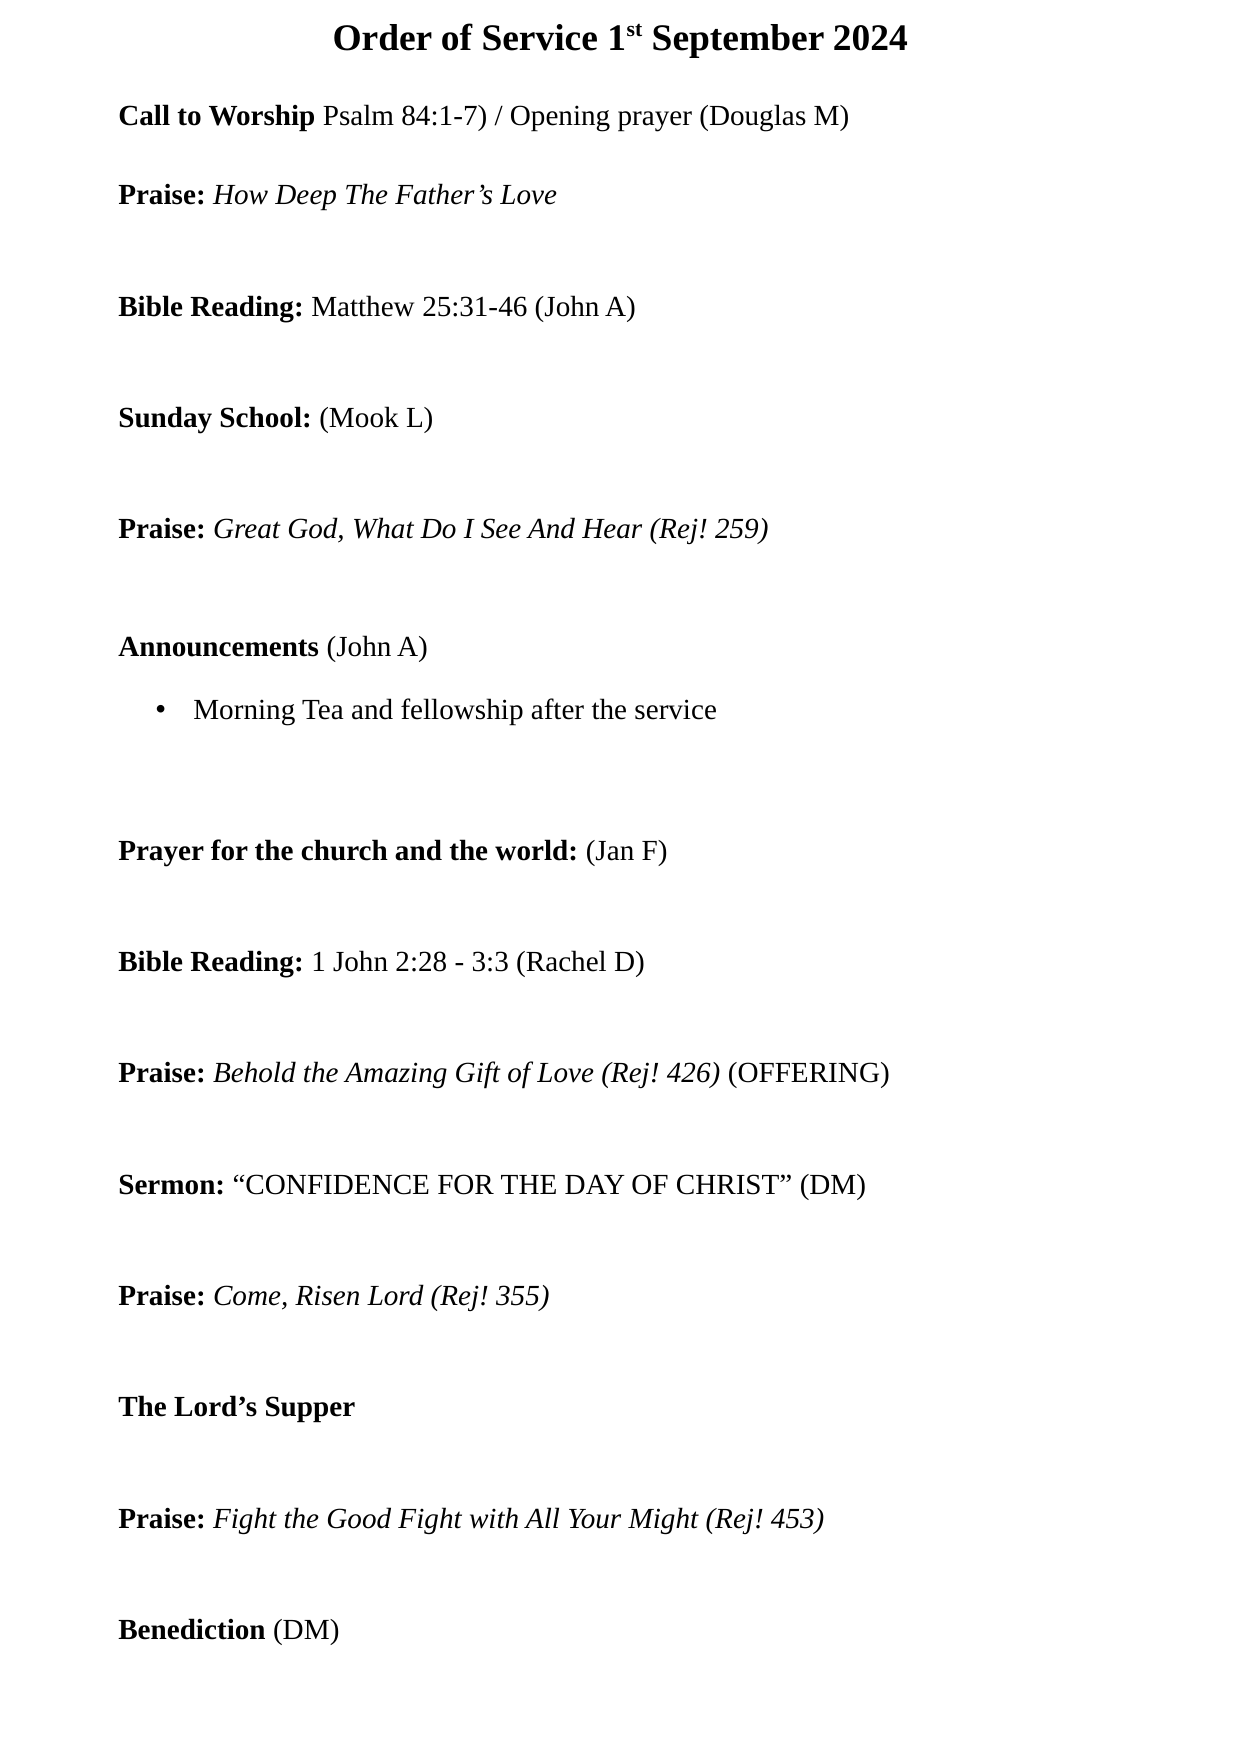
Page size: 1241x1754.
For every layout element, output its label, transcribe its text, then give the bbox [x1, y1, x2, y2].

text Call to Worship Psalm 84:1-7) / Opening prayer (Douglas M) [118, 98, 1122, 132]
text Announcements (John A) [118, 629, 1122, 662]
text Sunday School: (Mook L) [118, 400, 1122, 434]
text Praise: Great God, What Do I See And Hear (Rej! 259) [118, 511, 1122, 545]
text Praise: Fight the Good Fight with All Your Might (Rej! 453) [118, 1501, 1122, 1534]
text Benediction (DM) [118, 1612, 1122, 1646]
text The Lord’s Supper [118, 1389, 1122, 1423]
text Prayer for the church and the world: (Jan F) [118, 833, 1122, 866]
text Sermon: “CONFIDENCE FOR THE DAY OF CHRIST” (DM) [118, 1167, 1122, 1200]
text Praise: Come, Risen Lord (Rej! 355) [118, 1278, 1122, 1312]
text Praise: Behold the Amazing Gift of Love (Rej! 426) (OFFERING) [118, 1056, 1122, 1089]
text Bible Reading: 1 John 2:28 - 3:3 (Rachel D) [118, 944, 1122, 978]
text Praise: How Deep The Father’s Love [118, 177, 1122, 211]
list Morning Tea and fellowship after the service [156, 692, 1122, 725]
text Bible Reading: Matthew 25:31-46 (John A) [118, 289, 1122, 322]
